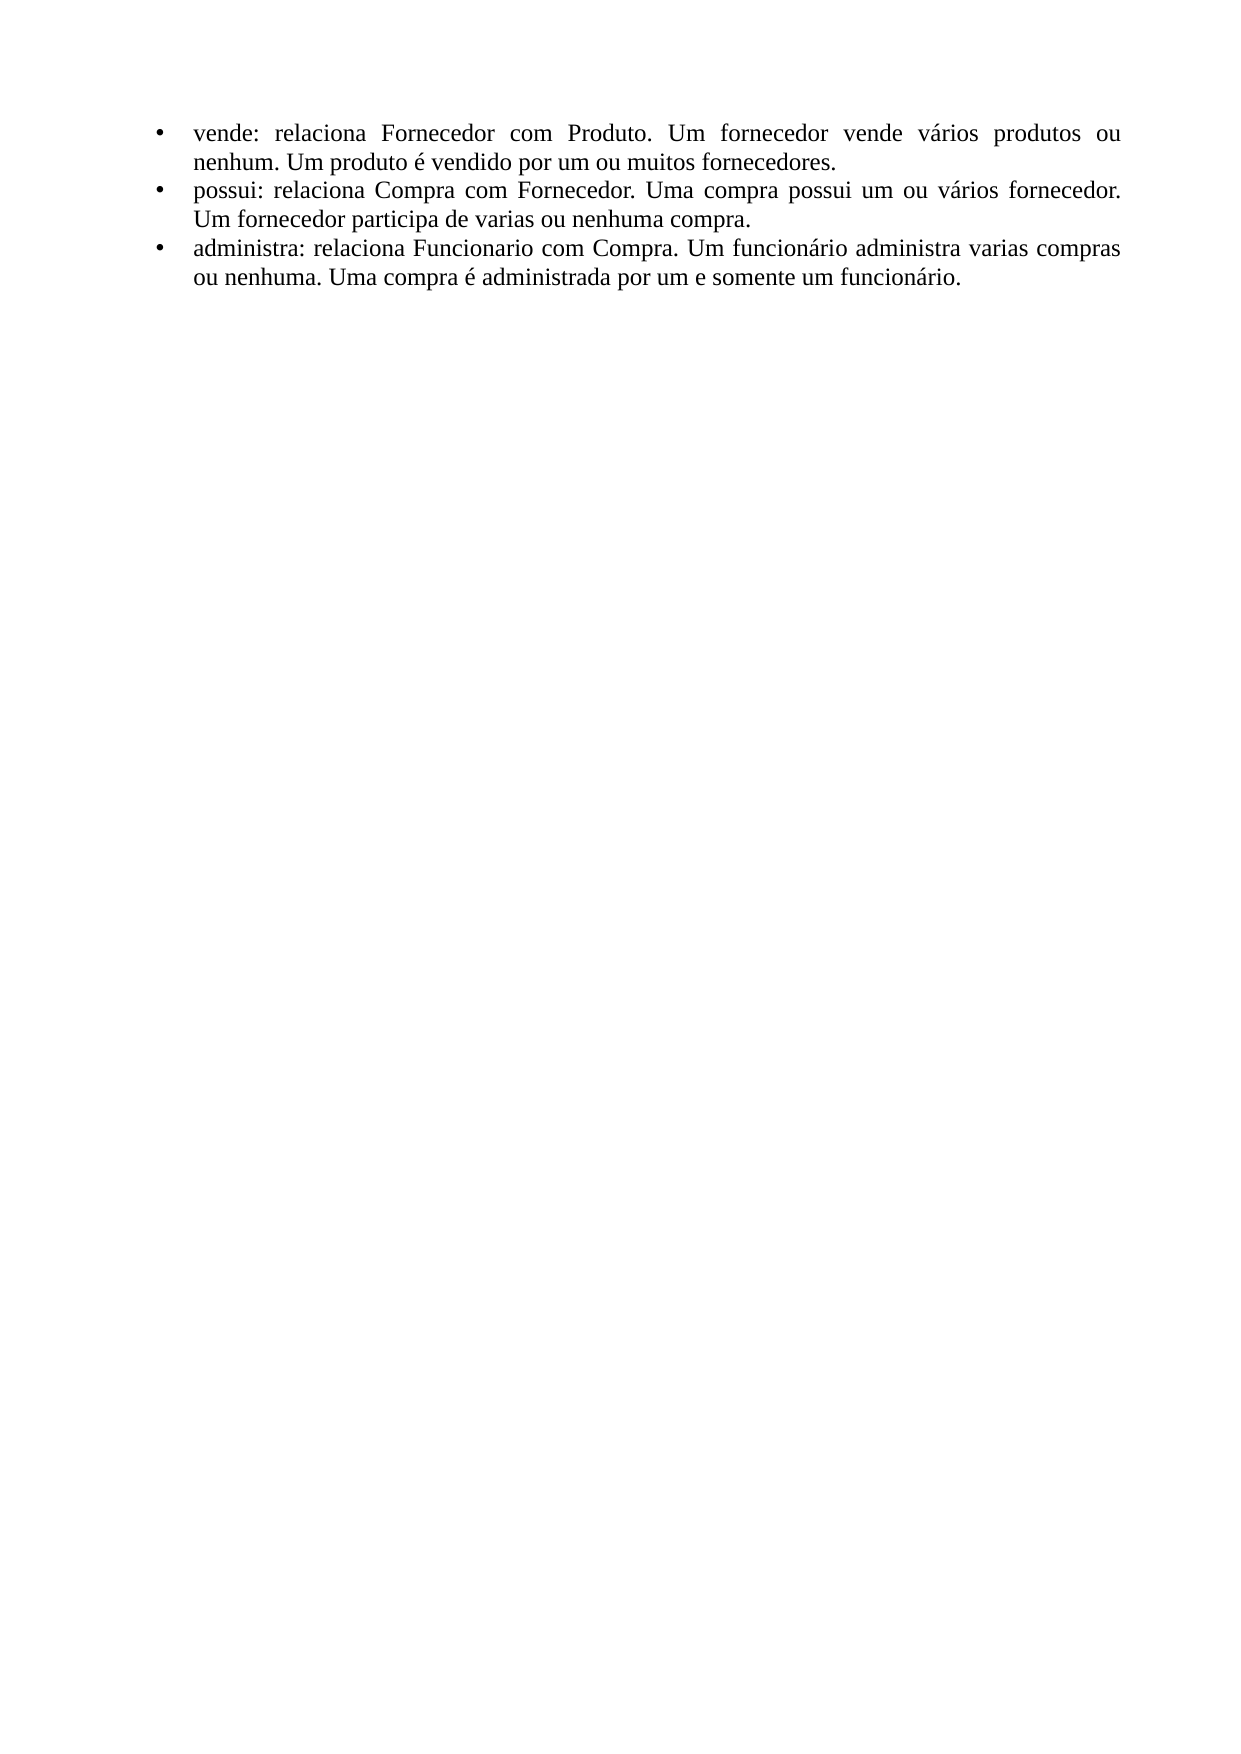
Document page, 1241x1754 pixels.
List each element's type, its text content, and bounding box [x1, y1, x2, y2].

list administra: relaciona Funcionario com Compra. Um funcionário administra varias compras ou nenhuma. Uma compra é administrada por um e somente um funcionário. [156, 233, 1122, 291]
list possui: relaciona Compra com Fornecedor. Uma compra possui um ou vários fornecedor. Um fornecedor participa de varias ou nenhuma compra. [156, 176, 1122, 233]
list vende: relaciona Fornecedor com Produto. Um fornecedor vende vários produtos ou nenhum. Um produto é vendido por um ou muitos fornecedores. [156, 118, 1122, 176]
